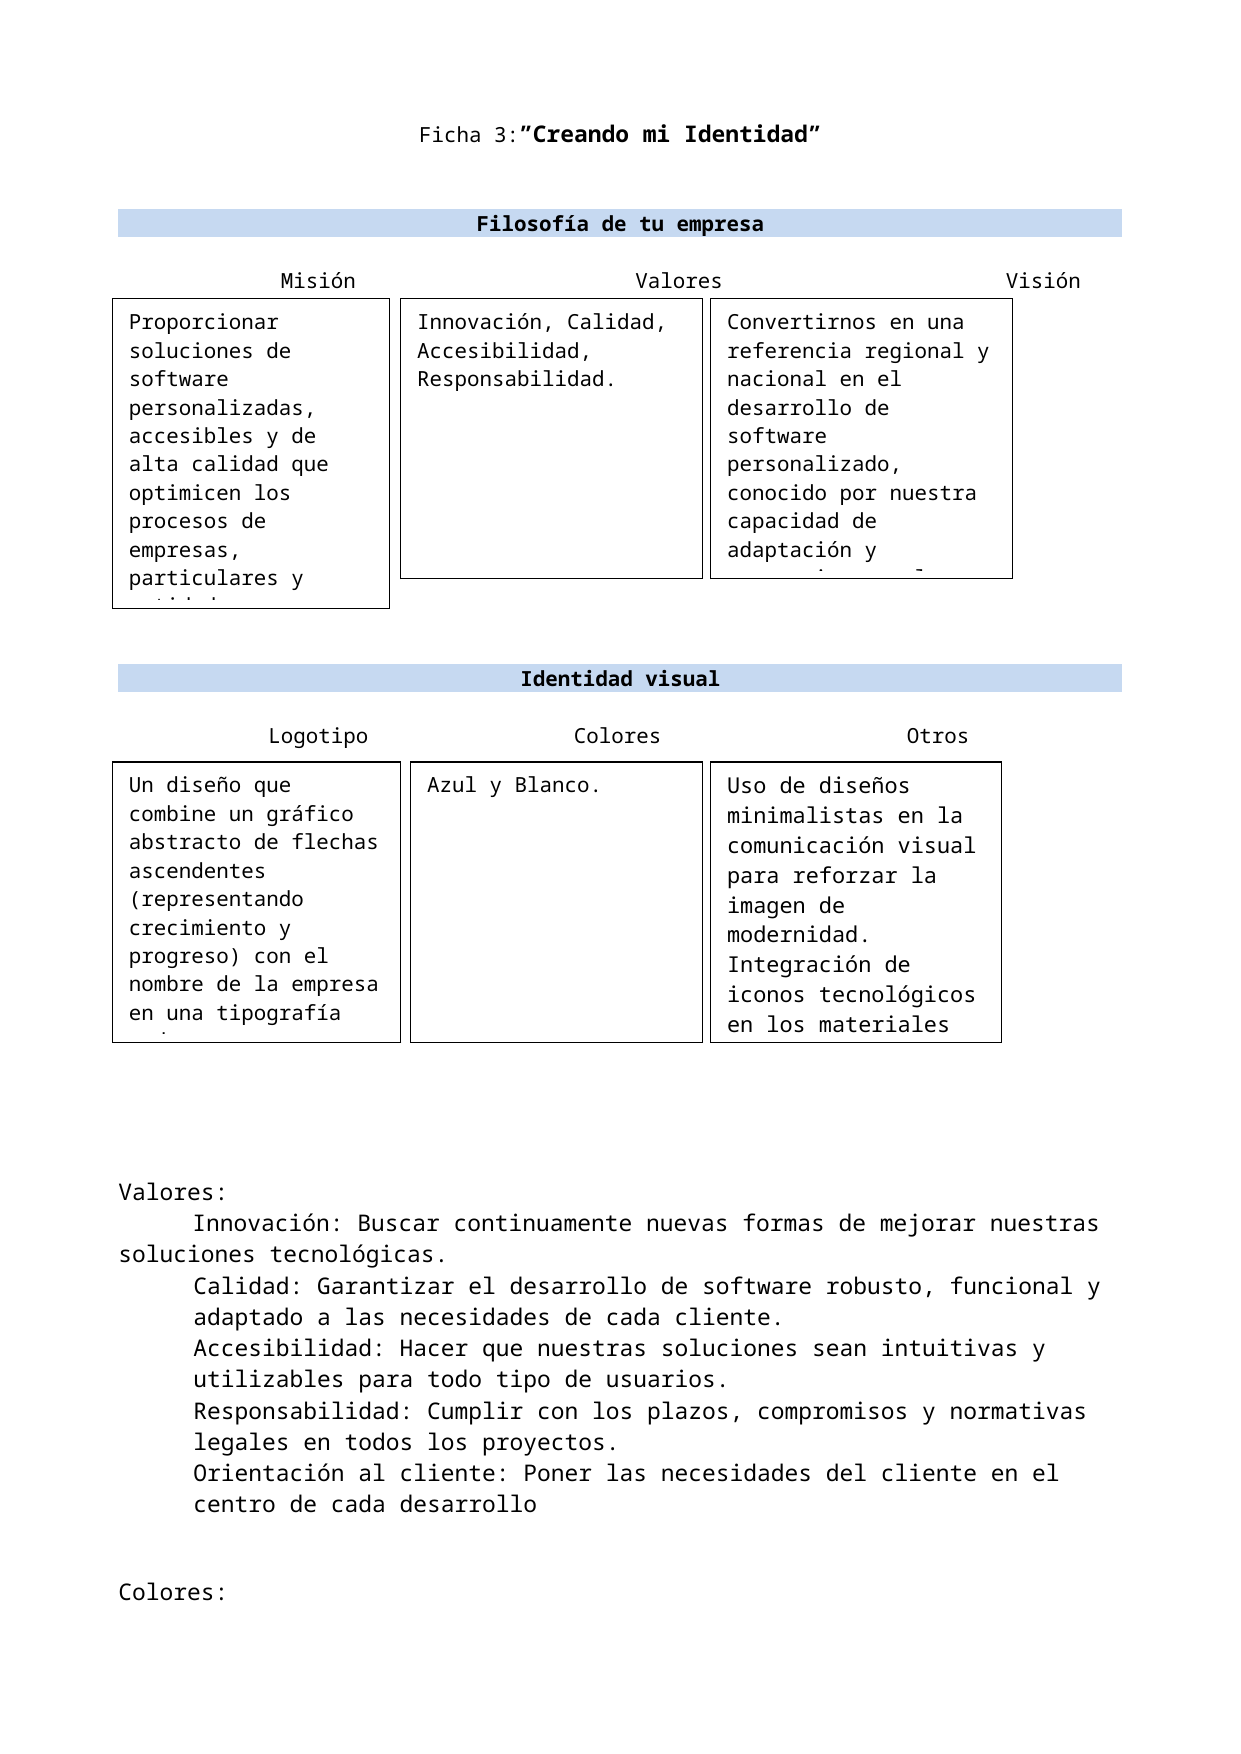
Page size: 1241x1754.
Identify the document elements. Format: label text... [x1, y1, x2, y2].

text Filosofía de tu empresa [118, 209, 1122, 237]
text Innovación: Buscar continuamente nuevas formas de mejorar nuestras soluciones tecnológicas. [118, 1207, 1122, 1270]
text Azul y Blanco. [427, 771, 687, 799]
text Identidad visual [118, 664, 1122, 692]
text Logotipo Colores Otros [118, 721, 1122, 749]
list Accesibilidad: Hacer que nuestras soluciones sean intuitivas y utilizables para todo tipo de usuarios. [164, 1332, 1122, 1395]
text Ficha 3:”Creando mi Identidad” [118, 118, 1122, 149]
text Uso de diseños minimalistas en la comunicación visual para reforzar la imagen de modernidad. Integración de iconos tecnológicos en los materiales publicitarios y digitales. [727, 771, 985, 1034]
text Innovación, Calidad, Accesibilidad, Responsabilidad. [417, 307, 687, 393]
text Colores: [118, 1576, 1122, 1607]
text Misión Valores Visión [118, 266, 1122, 294]
text Convertirnos en una referencia regional y nacional en el desarrollo de software personalizado, conocido por nuestra capacidad de adaptación y compromiso con la calidad y la satisfacción del cliente. [727, 307, 997, 570]
list Responsabilidad: Cumplir con los plazos, compromisos y normativas legales en todos los proyectos. [164, 1395, 1122, 1457]
list Orientación al cliente: Poner las necesidades del cliente en el centro de cada desarrollo [164, 1457, 1122, 1520]
list Calidad: Garantizar el desarrollo de software robusto, funcional y adaptado a las necesidades de cada cliente. [164, 1270, 1122, 1332]
text Un diseño que combine un gráfico abstracto de flechas ascendentes (representando crecimiento y progreso) con el nombre de la empresa en una tipografía moderna y profesional. [128, 771, 385, 1034]
text Proporcionar soluciones de software personalizadas, accesibles y de alta calidad que optimicen los procesos de empresas, particulares y entidades, mejorando su eficiencia y productividad. [128, 307, 373, 600]
text Valores: [118, 1176, 1122, 1207]
